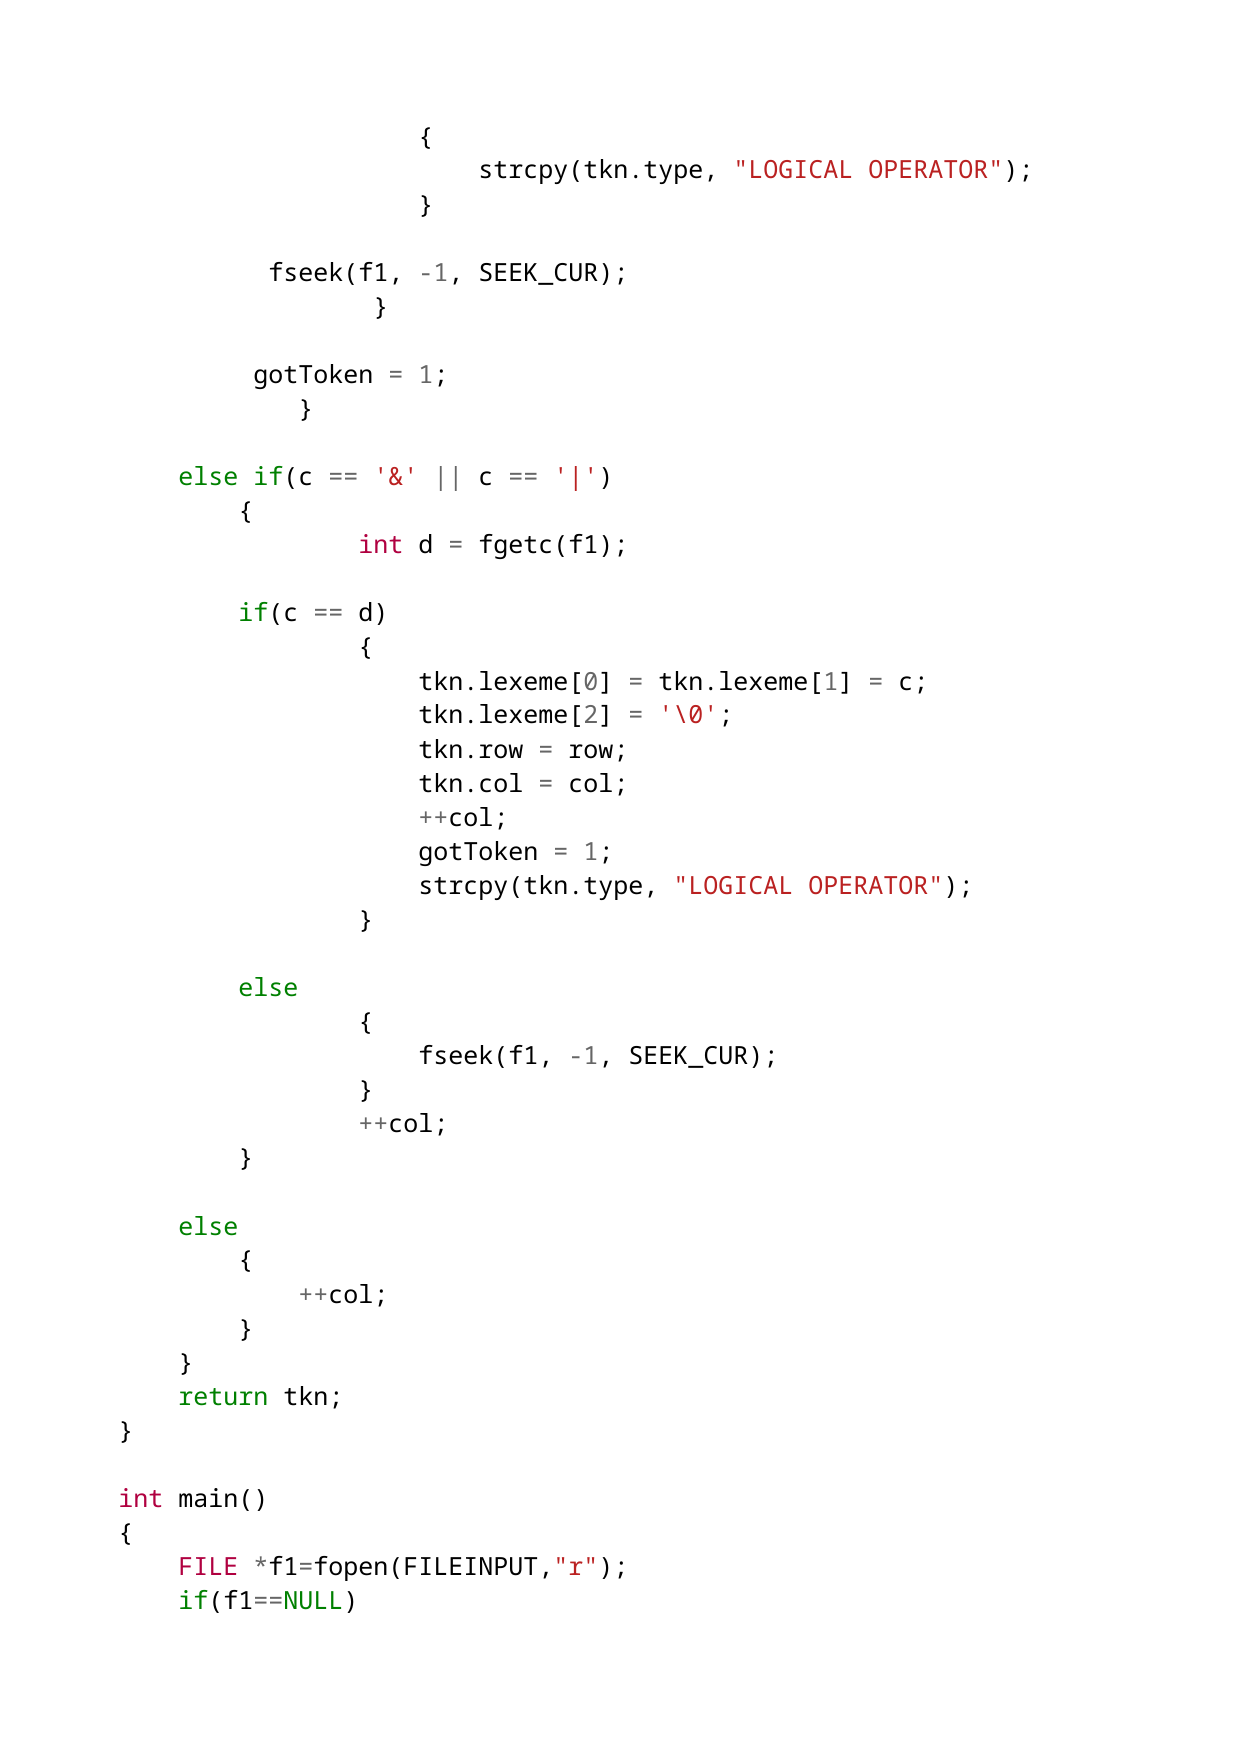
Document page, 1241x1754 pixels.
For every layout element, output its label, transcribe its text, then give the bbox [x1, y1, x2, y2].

text tkn.row = row; [118, 731, 1122, 765]
text strcpy(tkn.type, "LOGICAL OPERATOR"); [118, 867, 1122, 902]
text tkn.lexeme[2] = '\0'; [118, 697, 1122, 731]
text } [118, 902, 1122, 936]
text if(f1==NULL) [118, 1583, 1122, 1617]
text } [118, 288, 1122, 322]
text { [118, 493, 1122, 527]
text ++col; [118, 1106, 1122, 1140]
text ++col; [118, 799, 1122, 833]
text int main() [118, 1481, 1122, 1515]
text { [118, 118, 1122, 152]
text tkn.lexeme[0] = tkn.lexeme[1] = c; [118, 663, 1122, 697]
text } [118, 186, 1122, 220]
text else [118, 970, 1122, 1004]
text } [118, 1412, 1122, 1447]
text strcpy(tkn.type, "LOGICAL OPERATOR"); [118, 152, 1122, 186]
text } [118, 391, 1122, 425]
text else [118, 1208, 1122, 1242]
text fseek(f1, -1, SEEK_CUR); [118, 254, 1122, 288]
text } [118, 1310, 1122, 1344]
text fseek(f1, -1, SEEK_CUR); [118, 1038, 1122, 1072]
text tkn.col = col; [118, 765, 1122, 799]
text FILE *f1=fopen(FILEINPUT,"r"); [118, 1549, 1122, 1583]
text return tkn; [118, 1378, 1122, 1412]
text { [118, 1242, 1122, 1276]
text } [118, 1344, 1122, 1378]
text gotToken = 1; [118, 357, 1122, 391]
text gotToken = 1; [118, 833, 1122, 867]
text { [118, 629, 1122, 663]
text ++col; [118, 1276, 1122, 1310]
text { [118, 1515, 1122, 1549]
text } [118, 1140, 1122, 1174]
text if(c == d) [118, 595, 1122, 629]
text else if(c == '&' || c == '|') [118, 459, 1122, 493]
text } [118, 1072, 1122, 1106]
text int d = fgetc(f1); [118, 527, 1122, 561]
text { [118, 1004, 1122, 1038]
